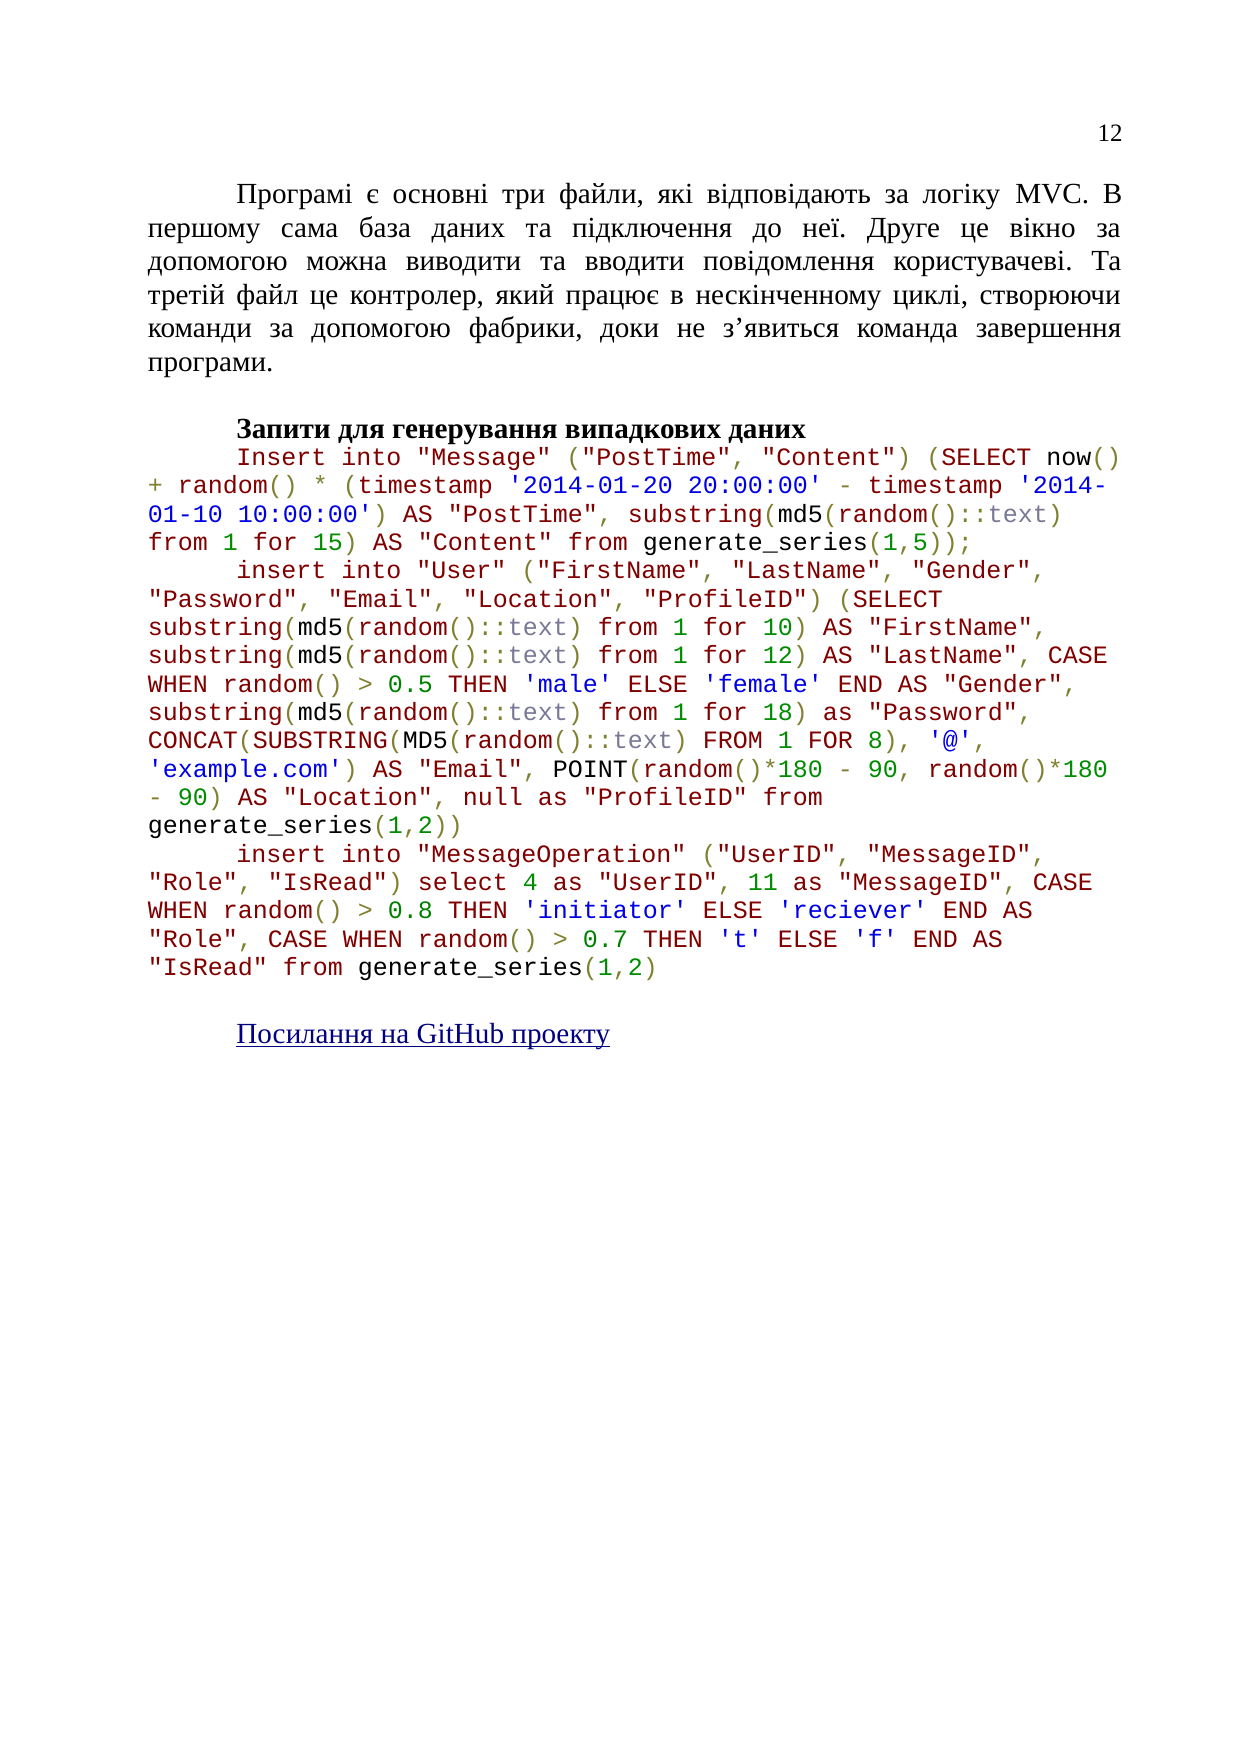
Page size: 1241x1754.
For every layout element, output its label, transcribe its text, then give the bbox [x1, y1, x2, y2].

text Запити для генерування випадкових даних [148, 411, 1122, 445]
text Insert into "Message" ("PostTime", "Content") (SELECT now() + random() * (timestamp '2014-01-20 20:00:00' - timestamp '2014-01-10 10:00:00') AS "PostTime", substring(md5(random()::text) from 1 for 15) AS "Content" from generate_series(1,5)); [148, 445, 1122, 558]
text Посилання на GitHub проекту [148, 1017, 1122, 1050]
text insert into "MessageOperation" ("UserID", "MessageID", "Role", "IsRead") select 4 as "UserID", 11 as "MessageID", CASE WHEN random() > 0.8 THEN 'initiator' ELSE 'reciever' END AS "Role", CASE WHEN random() > 0.7 THEN 't' ELSE 'f' END AS "IsRead" from generate_series(1,2) [148, 841, 1122, 983]
text insert into "User" ("FirstName", "LastName", "Gender", "Password", "Email", "Location", "ProfileID") (SELECT substring(md5(random()::text) from 1 for 10) AS "FirstName", substring(md5(random()::text) from 1 for 12) AS "LastName", CASE WHEN random() > 0.5 THEN 'male' ELSE 'female' END AS "Gender", substring(md5(random()::text) from 1 for 18) as "Password", CONCAT(SUBSTRING(MD5(random()::text) FROM 1 FOR 8), '@', 'example.com') AS "Email", POINT(random()*180 - 90, random()*180 - 90) AS "Location", null as "ProfileID" from generate_series(1,2)) [148, 558, 1122, 841]
text Програмі є основні три файли, які відповідають за логіку MVC. В першому сама база даних та підключення до неї. Друге це вікно за допомогою можна виводити та вводити повідомлення користувачеві. Та третій файл це контролер, який працює в нескінченному циклі, створюючи команди за допомогою фабрики, доки не з’явиться команда завершення програми. [148, 176, 1122, 378]
